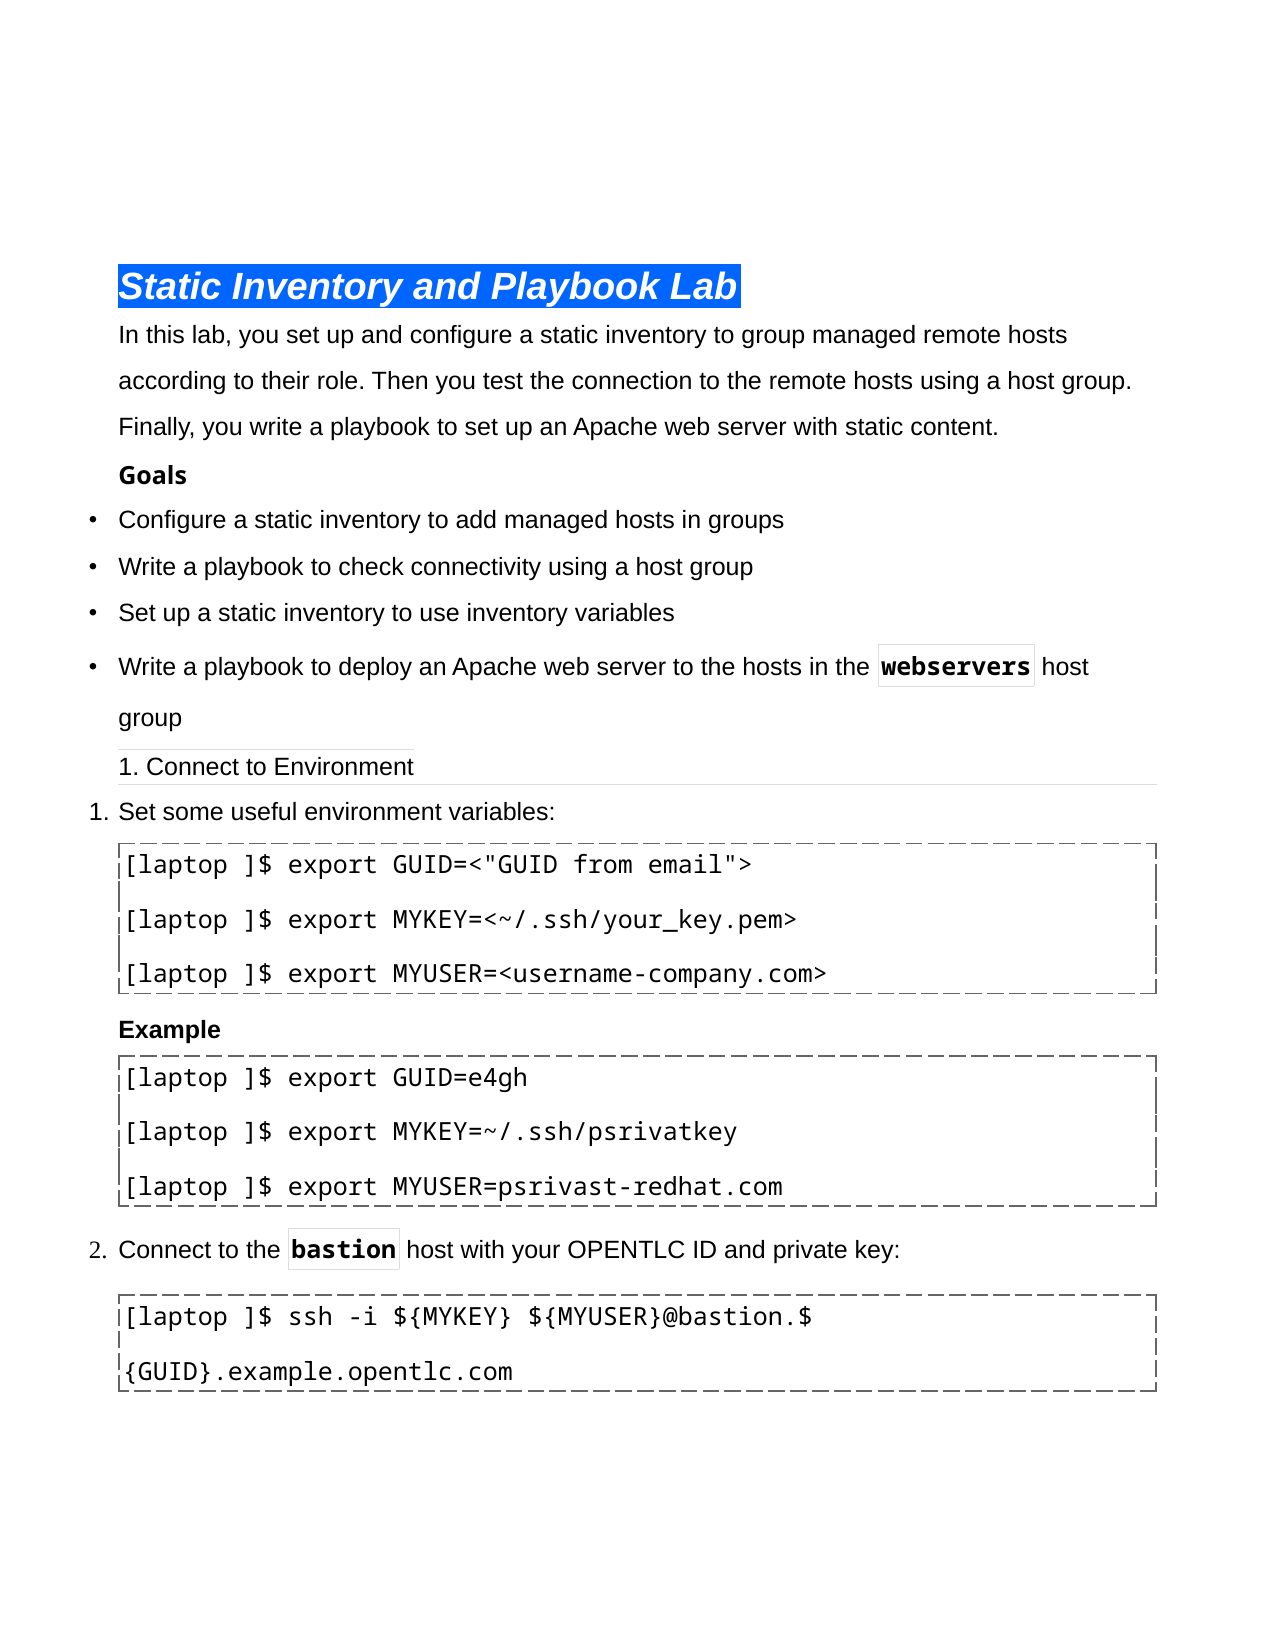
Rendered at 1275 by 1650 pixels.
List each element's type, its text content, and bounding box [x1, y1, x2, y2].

list [laptop ]$ export MYKEY=<~/.ssh/your_key.pem> [118, 897, 1157, 935]
list Set some useful environment variables: [118, 796, 1157, 825]
list Configure a static inventory to add managed hosts in groups [118, 506, 1157, 534]
list Write a playbook to deploy an Apache web server to the hosts in the webservers host group [118, 644, 1157, 732]
list [laptop ]$ export MYUSER=psrivast-redhat.com [118, 1164, 1157, 1207]
subtitle Static Inventory and Playbook Lab [118, 264, 1157, 308]
list Connect to the bastion [118, 1227, 399, 1269]
list [laptop ]$ ssh -i ${MYKEY} ${MYUSER}@bastion.${GUID}.example.opentlc.com [118, 1294, 1157, 1392]
subtitle 1. Connect to Environment [118, 749, 1157, 784]
list Write a playbook to check connectivity using a host group [118, 552, 1157, 581]
list host with your OPENTLC ID and private key: [400, 1227, 1157, 1269]
list [laptop ]$ export MYUSER=<username-company.com> [118, 951, 1157, 994]
list Set up a static inventory to use inventory variables [118, 598, 1157, 627]
list [laptop ]$ export GUID=<"GUID from email"> [118, 842, 1157, 881]
text Goals [118, 458, 1157, 492]
list [laptop ]$ export GUID=e4gh [118, 1055, 1157, 1093]
list [laptop ]$ export MYKEY=~/.ssh/psrivatkey [118, 1109, 1157, 1148]
list Example [118, 1015, 1157, 1043]
text In this lab, you set up and configure a static inventory to group managed remote hosts according to their role. Then you test the connection to the remote hosts using a host group. Finally, you write a playbook to set up an Apache web server with static content. [118, 320, 1157, 441]
